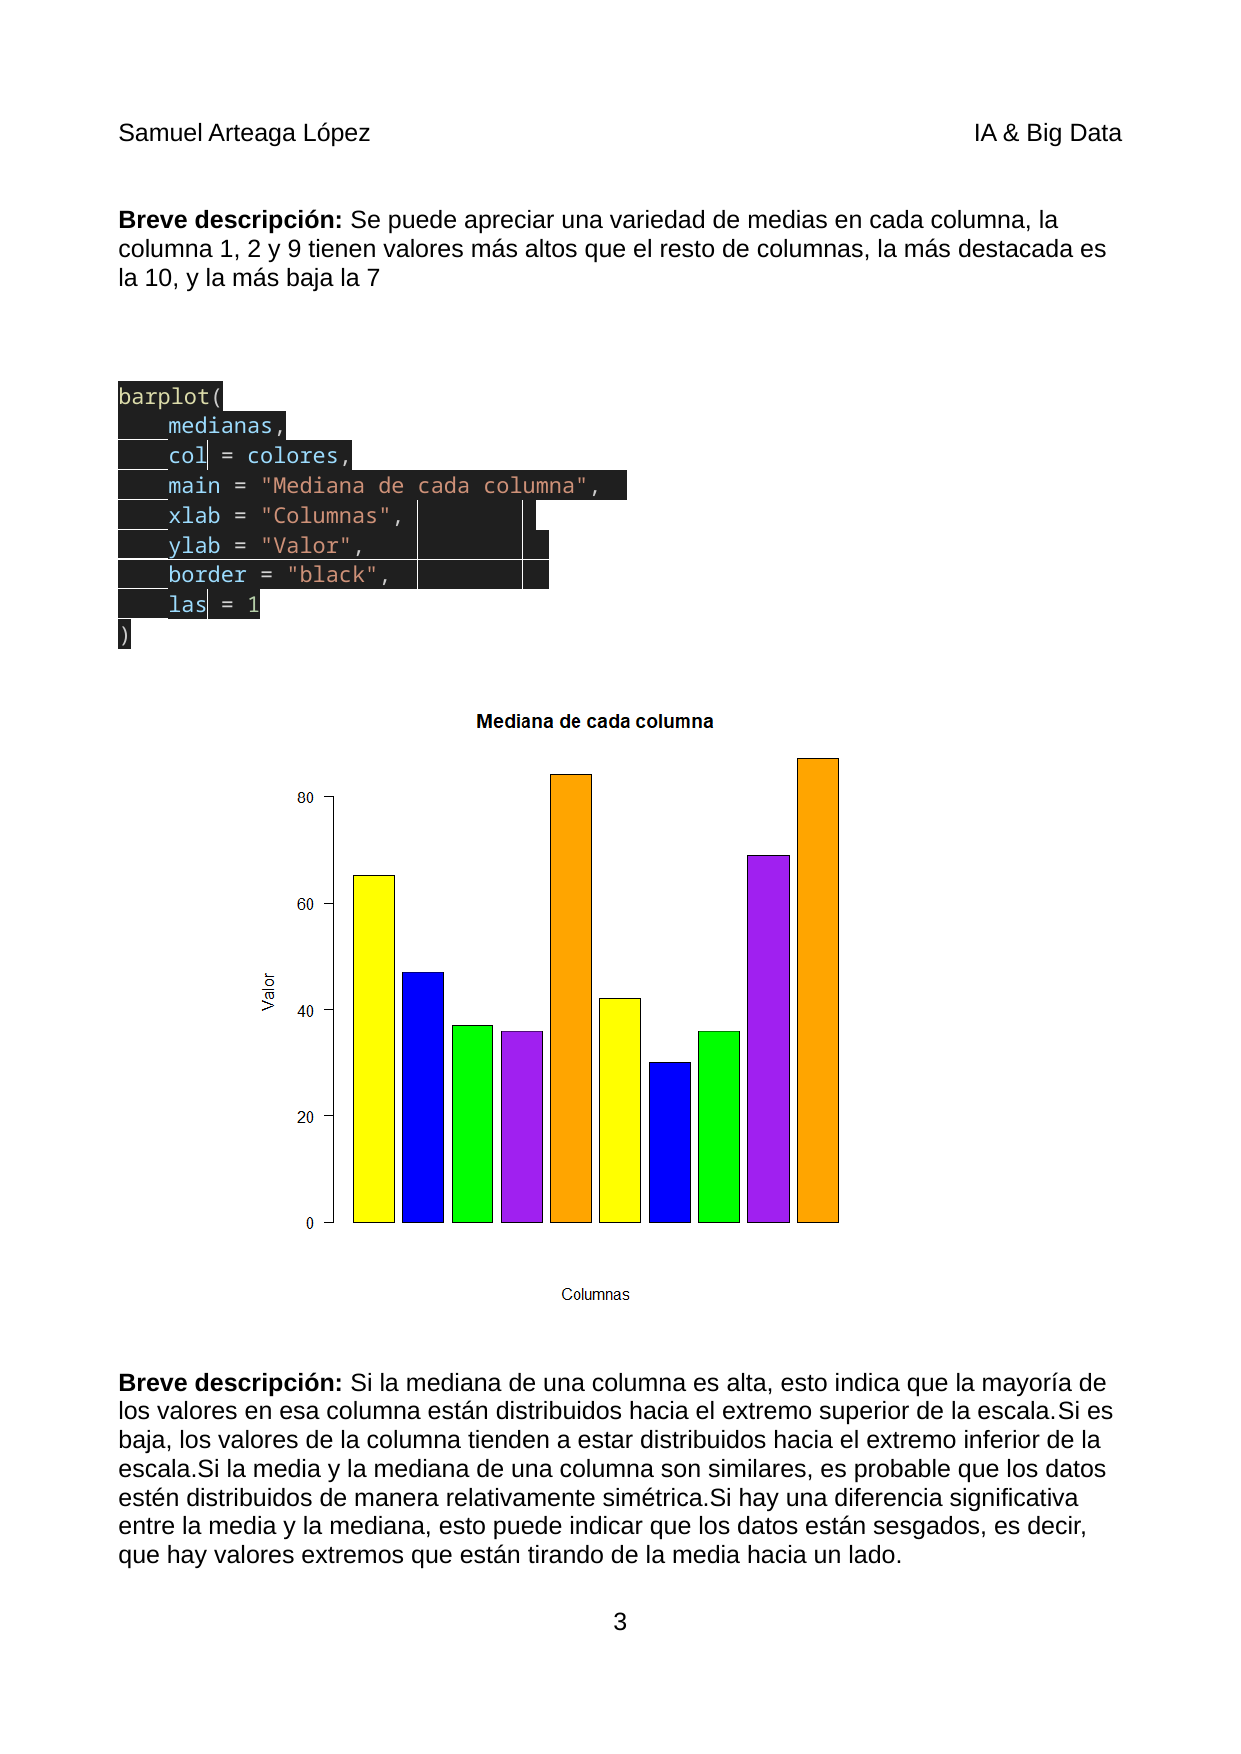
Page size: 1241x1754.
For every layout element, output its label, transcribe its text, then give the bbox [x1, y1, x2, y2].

text xlab = "Columnas", [118, 500, 1122, 530]
text medianas, [118, 411, 1122, 440]
text ) [118, 619, 1122, 649]
picture [256, 682, 897, 1323]
text barplot( [118, 381, 1122, 411]
text Breve descripción: Se puede apreciar una variedad de medias en cada columna, la columna 1, 2 y 9 tienen valores más altos que el resto de columnas, la más destacada es la 10, y la más baja la 7 [118, 205, 1122, 291]
text ylab = "Valor", [118, 530, 1122, 559]
text col = colores, [118, 440, 1122, 470]
text Breve descripción: Si la mediana de una columna es alta, esto indica que la mayoría de los valores en esa columna están distribuidos hacia el extremo superior de la escala.Si es baja, los valores de la columna tienden a estar distribuidos hacia el extremo inferior de la escala.Si la media y la mediana de una columna son similares, es probable que los datos estén distribuidos de manera relativamente simétrica.Si hay una diferencia significativa entre la media y la mediana, esto puede indicar que los datos están sesgados, es decir, que hay valores extremos que están tirando de la media hacia un lado. [118, 1368, 1122, 1569]
text border = "black", [118, 559, 1122, 589]
text main = "Mediana de cada columna", [118, 470, 1122, 500]
text las = 1 [118, 589, 1122, 619]
